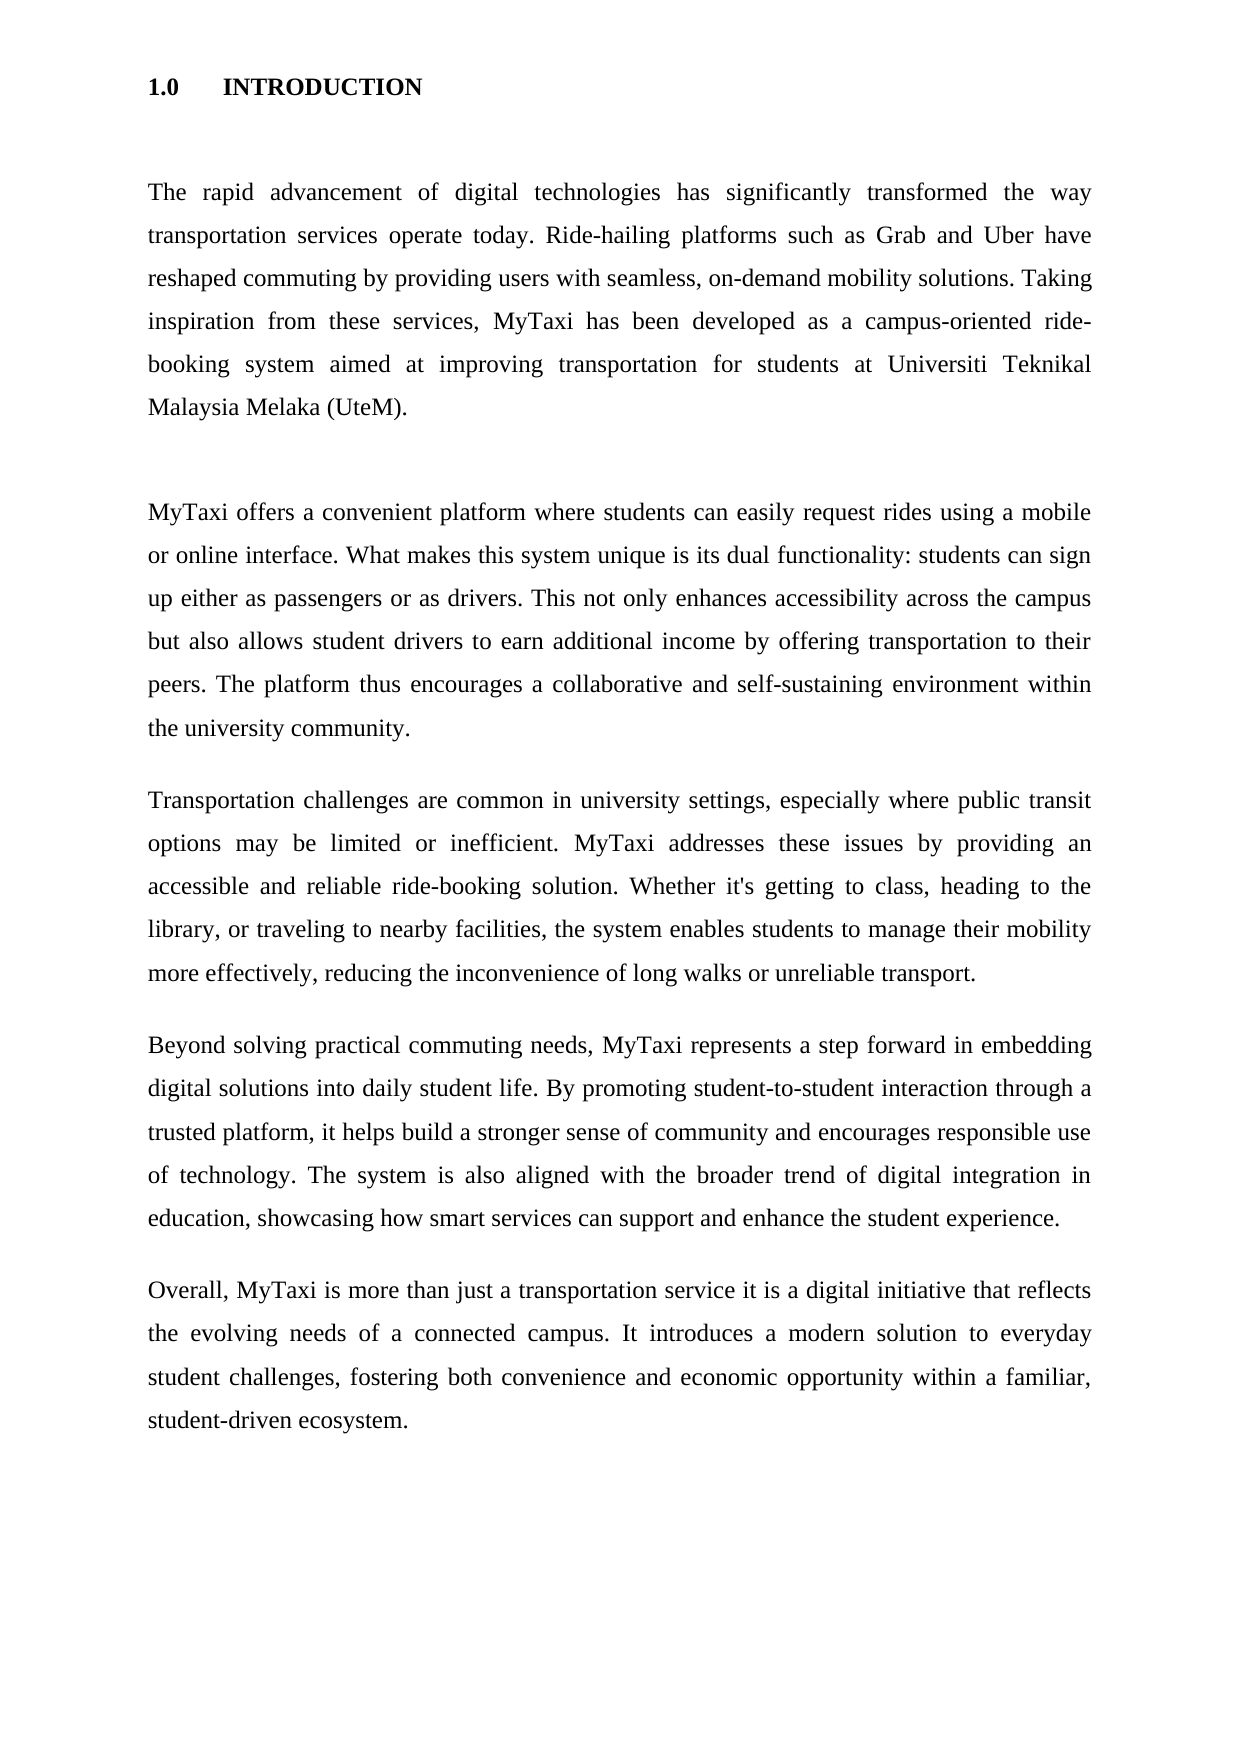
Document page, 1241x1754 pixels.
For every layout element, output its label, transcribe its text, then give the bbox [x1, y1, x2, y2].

text MyTaxi offers a convenient platform where students can easily request rides using a mobile or online interface. What makes this system unique is its dual functionality: students can sign up either as passengers or as drivers. This not only enhances accessibility across the campus but also allows student drivers to earn additional income by offering transportation to their peers. The platform thus encourages a collaborative and self-sustaining environment within the university community. [148, 497, 1093, 741]
text Beyond solving practical commuting needs, MyTaxi represents a step forward in embedding digital solutions into daily student life. By promoting student-to-student interaction through a trusted platform, it helps build a stronger sense of community and encourages responsible use of technology. The system is also aligned with the broader trend of digital integration in education, showcasing how smart services can support and enhance the student experience. [148, 1030, 1093, 1232]
text Overall, MyTaxi is more than just a transportation service it is a digital initiative that reflects the evolving needs of a connected campus. It introduces a modern solution to everyday student challenges, fostering both convenience and economic opportunity within a familiar, student-driven ecosystem. [148, 1275, 1093, 1433]
text The rapid advancement of digital technologies has significantly transformed the way transportation services operate today. Ride-hailing platforms such as Grab and Uber have reshaped commuting by providing users with seamless, on-demand mobility solutions. Taking inspiration from these services, MyTaxi has been developed as a campus-oriented ride-booking system aimed at improving transportation for students at Universiti Teknikal Malaysia Melaka (UteM). [148, 177, 1093, 421]
text Transportation challenges are common in university settings, especially where public transit options may be limited or inefficient. MyTaxi addresses these issues by providing an accessible and reliable ride-booking solution. Whether it's getting to class, heading to the library, or traveling to nearby facilities, the system enables students to manage their mobility more effectively, reducing the inconvenience of long walks or unreliable transport. [148, 785, 1093, 986]
text 1.0 INTRODUCTION [148, 72, 1093, 101]
